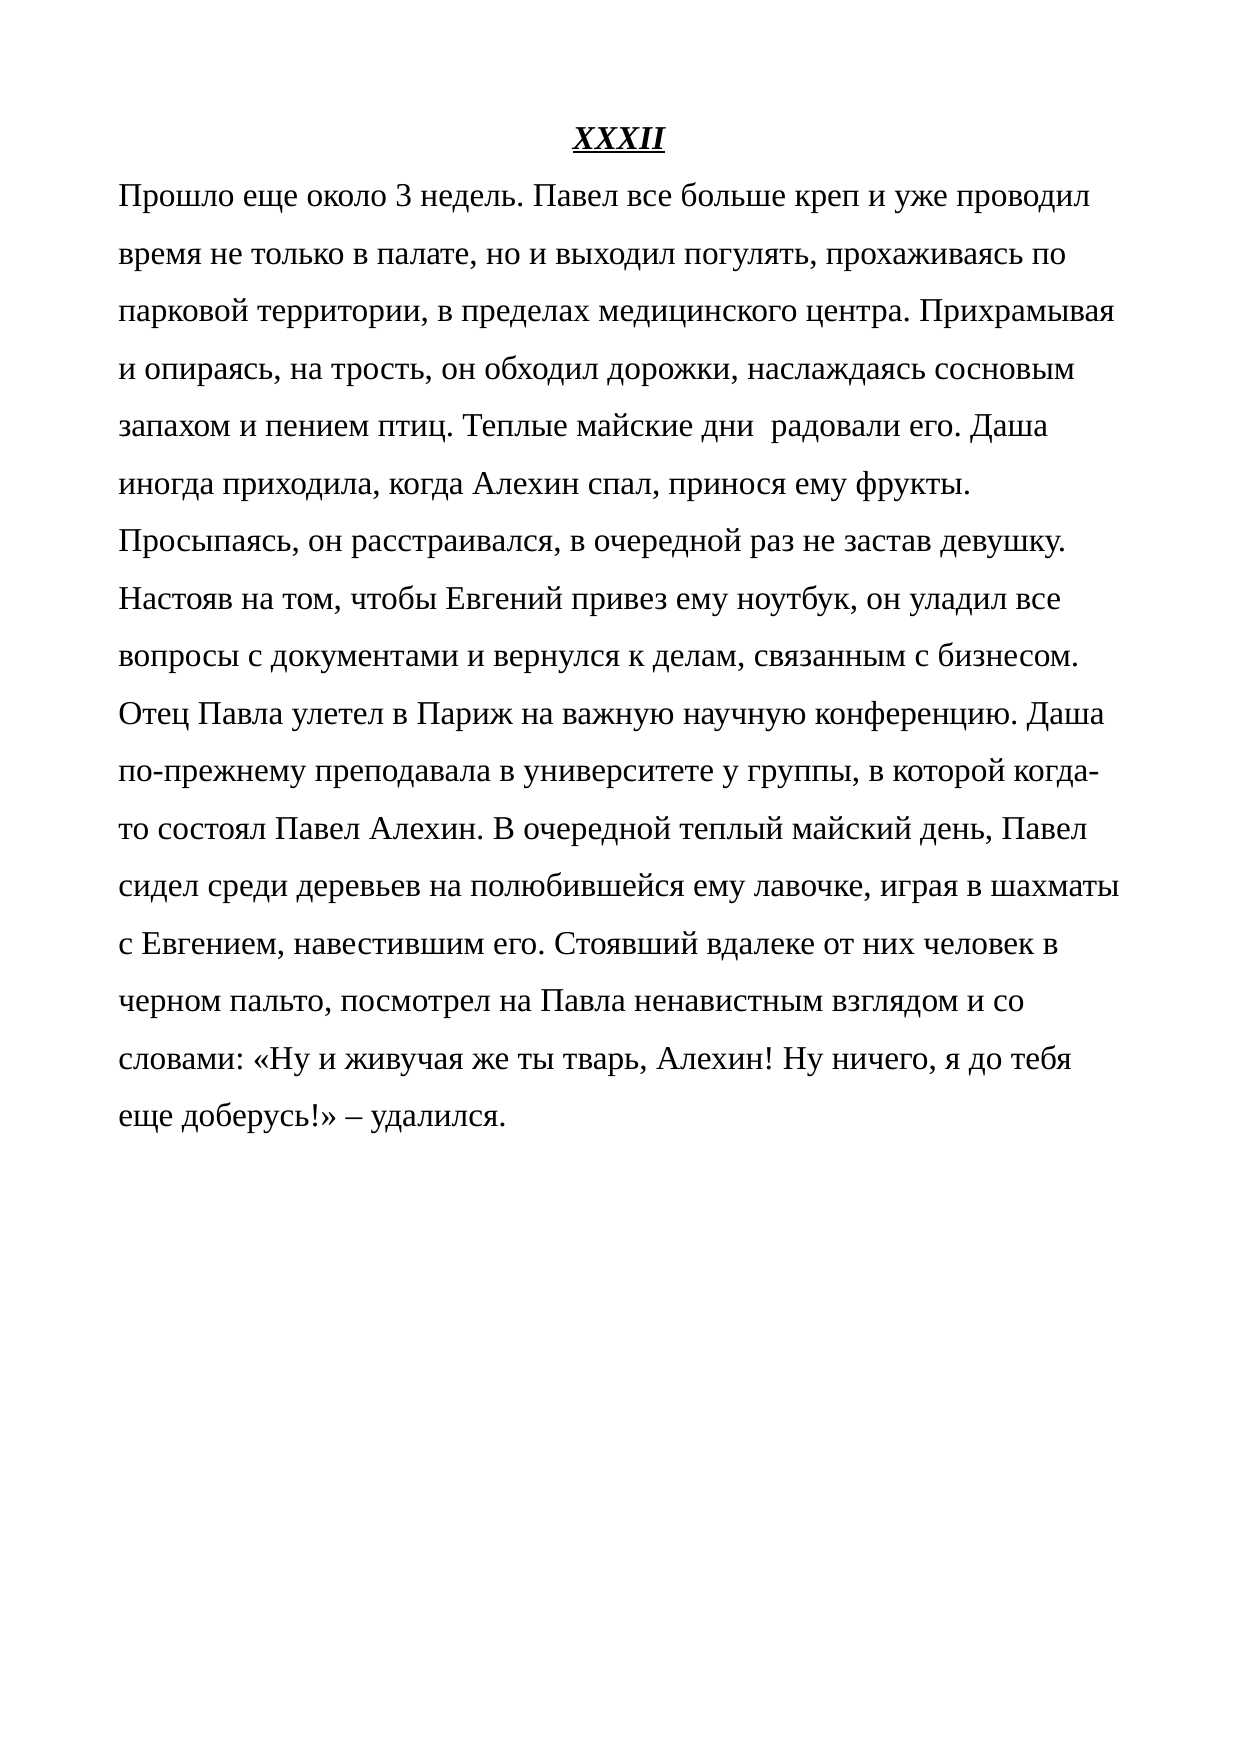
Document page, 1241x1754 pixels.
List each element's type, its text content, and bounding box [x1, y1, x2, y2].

text XXXII [118, 118, 1122, 156]
text Прошло еще около 3 недель. Павел все больше креп и уже проводил время не только в палате, но и выходил погулять, прохаживаясь по парковой территории, в пределах медицинского центра. Прихрамывая и опираясь, на трость, он обходил дорожки, наслаждаясь сосновым запахом и пением птиц. Теплые майские дни радовали его. Даша иногда приходила, когда Алехин спал, принося ему фрукты. Просыпаясь, он расстраивался, в очередной раз не застав девушку. Настояв на том, чтобы Евгений привез ему ноутбук, он уладил все вопросы с документами и вернулся к делам, связанным с бизнесом. Отец Павла улетел в Париж на важную научную конференцию. Даша по-прежнему преподавала в университете у группы, в которой когда-то состоял Павел Алехин. В очередной теплый майский день, Павел сидел среди деревьев на полюбившейся ему лавочке, играя в шахматы с Евгением, навестившим его. Стоявший вдалеке от них человек в черном пальто, посмотрел на Павла ненавистным взглядом и со словами: «Ну и живучая же ты тварь, Алехин! Ну ничего, я до тебя еще доберусь!» – удалился. [118, 176, 1122, 1134]
